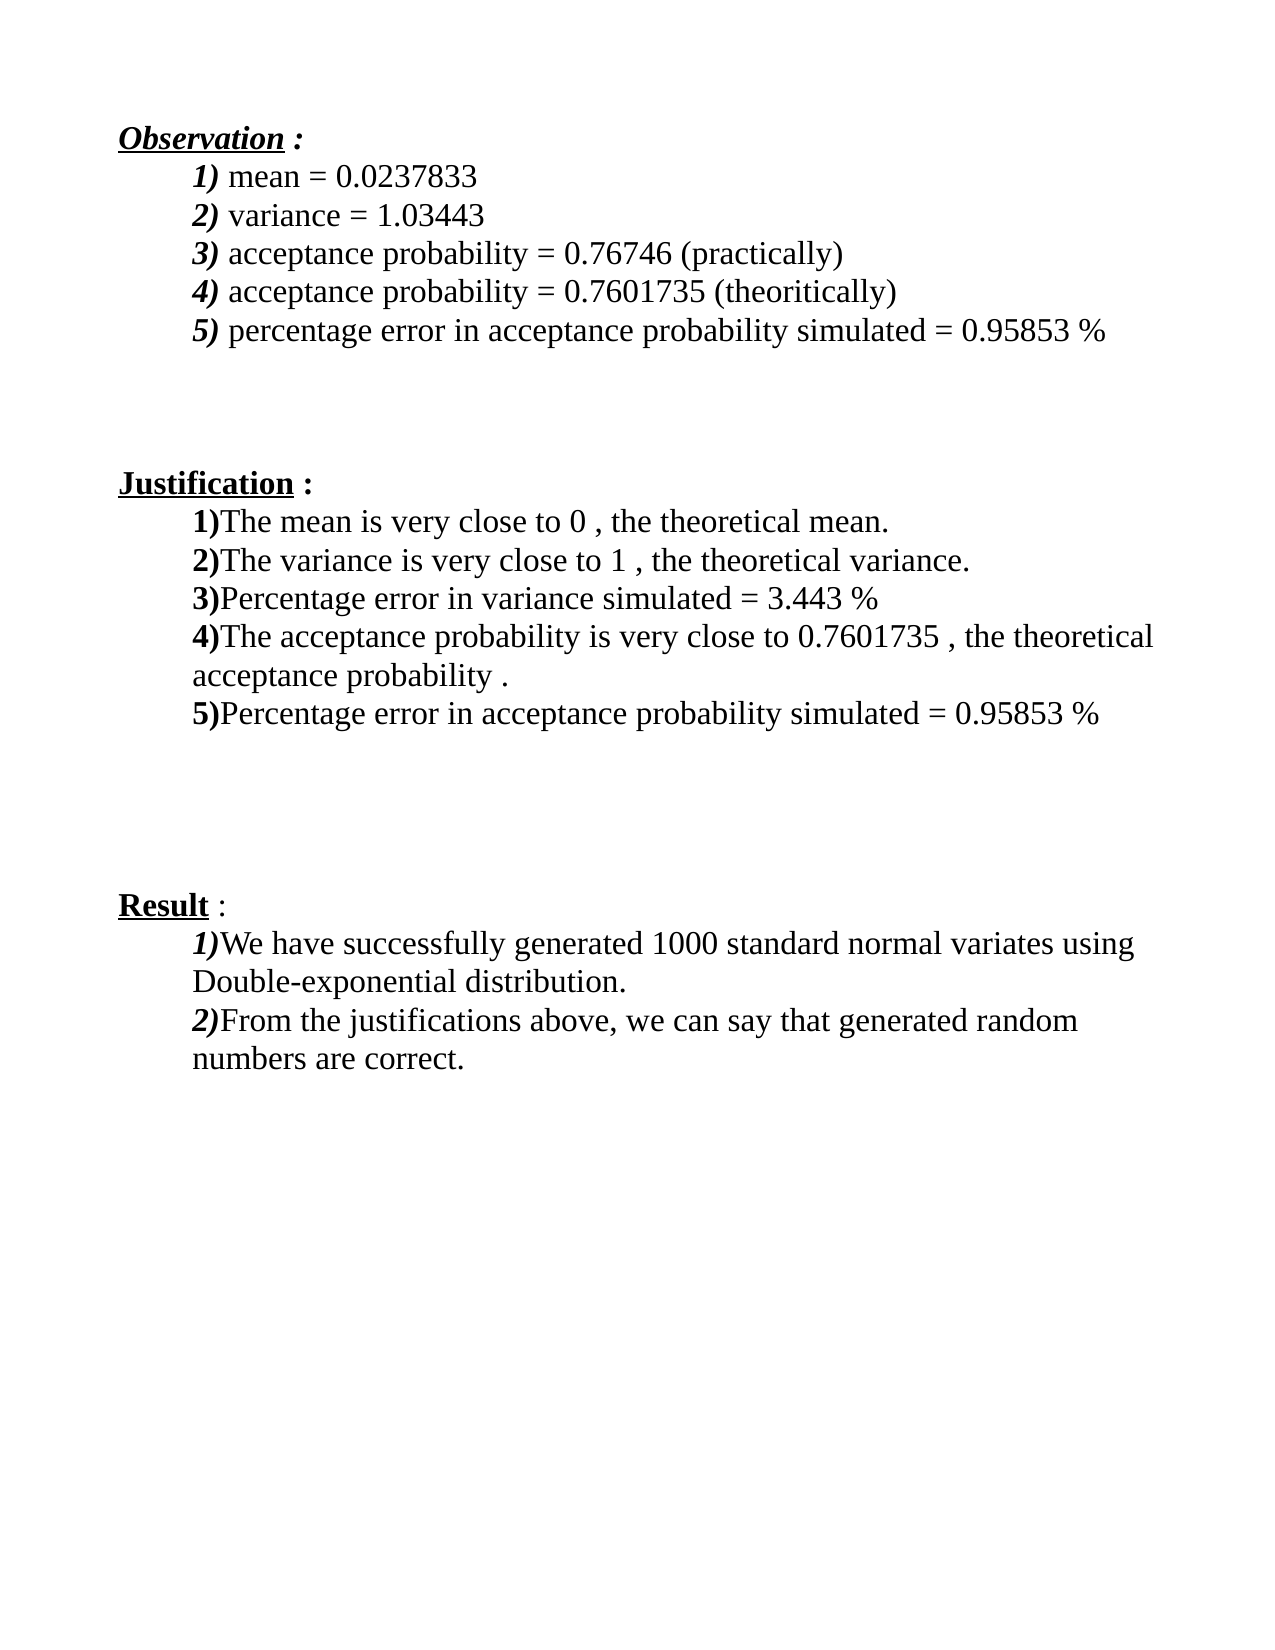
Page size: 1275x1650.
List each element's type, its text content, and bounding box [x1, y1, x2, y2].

text 4)The acceptance probability is very close to 0.7601735 , the theoretical acceptance probability . [118, 616, 1157, 693]
text 1)The mean is very close to 0 , the theoretical mean. [118, 501, 1157, 540]
text 2)The variance is very close to 1 , the theoretical variance. [118, 540, 1157, 578]
text 5)Percentage error in acceptance probability simulated = 0.95853 % [118, 693, 1157, 731]
text 3)Percentage error in variance simulated = 3.443 % [118, 578, 1157, 616]
text Result : [118, 885, 1157, 923]
text 3) acceptance probability = 0.76746 (practically) [118, 233, 1157, 271]
text 1)We have successfully generated 1000 standard normal variates using Double-exponential distribution. [118, 923, 1157, 1000]
text 4) acceptance probability = 0.7601735 (theoritically) [118, 271, 1157, 310]
text Observation : [118, 118, 1157, 156]
text 2)From the justifications above, we can say that generated random numbers are correct. [118, 1000, 1157, 1076]
text 1) mean = 0.0237833 [118, 156, 1157, 195]
text 5) percentage error in acceptance probability simulated = 0.95853 % [118, 310, 1157, 348]
text 2) variance = 1.03443 [118, 195, 1157, 233]
text Justification : [118, 463, 1157, 501]
